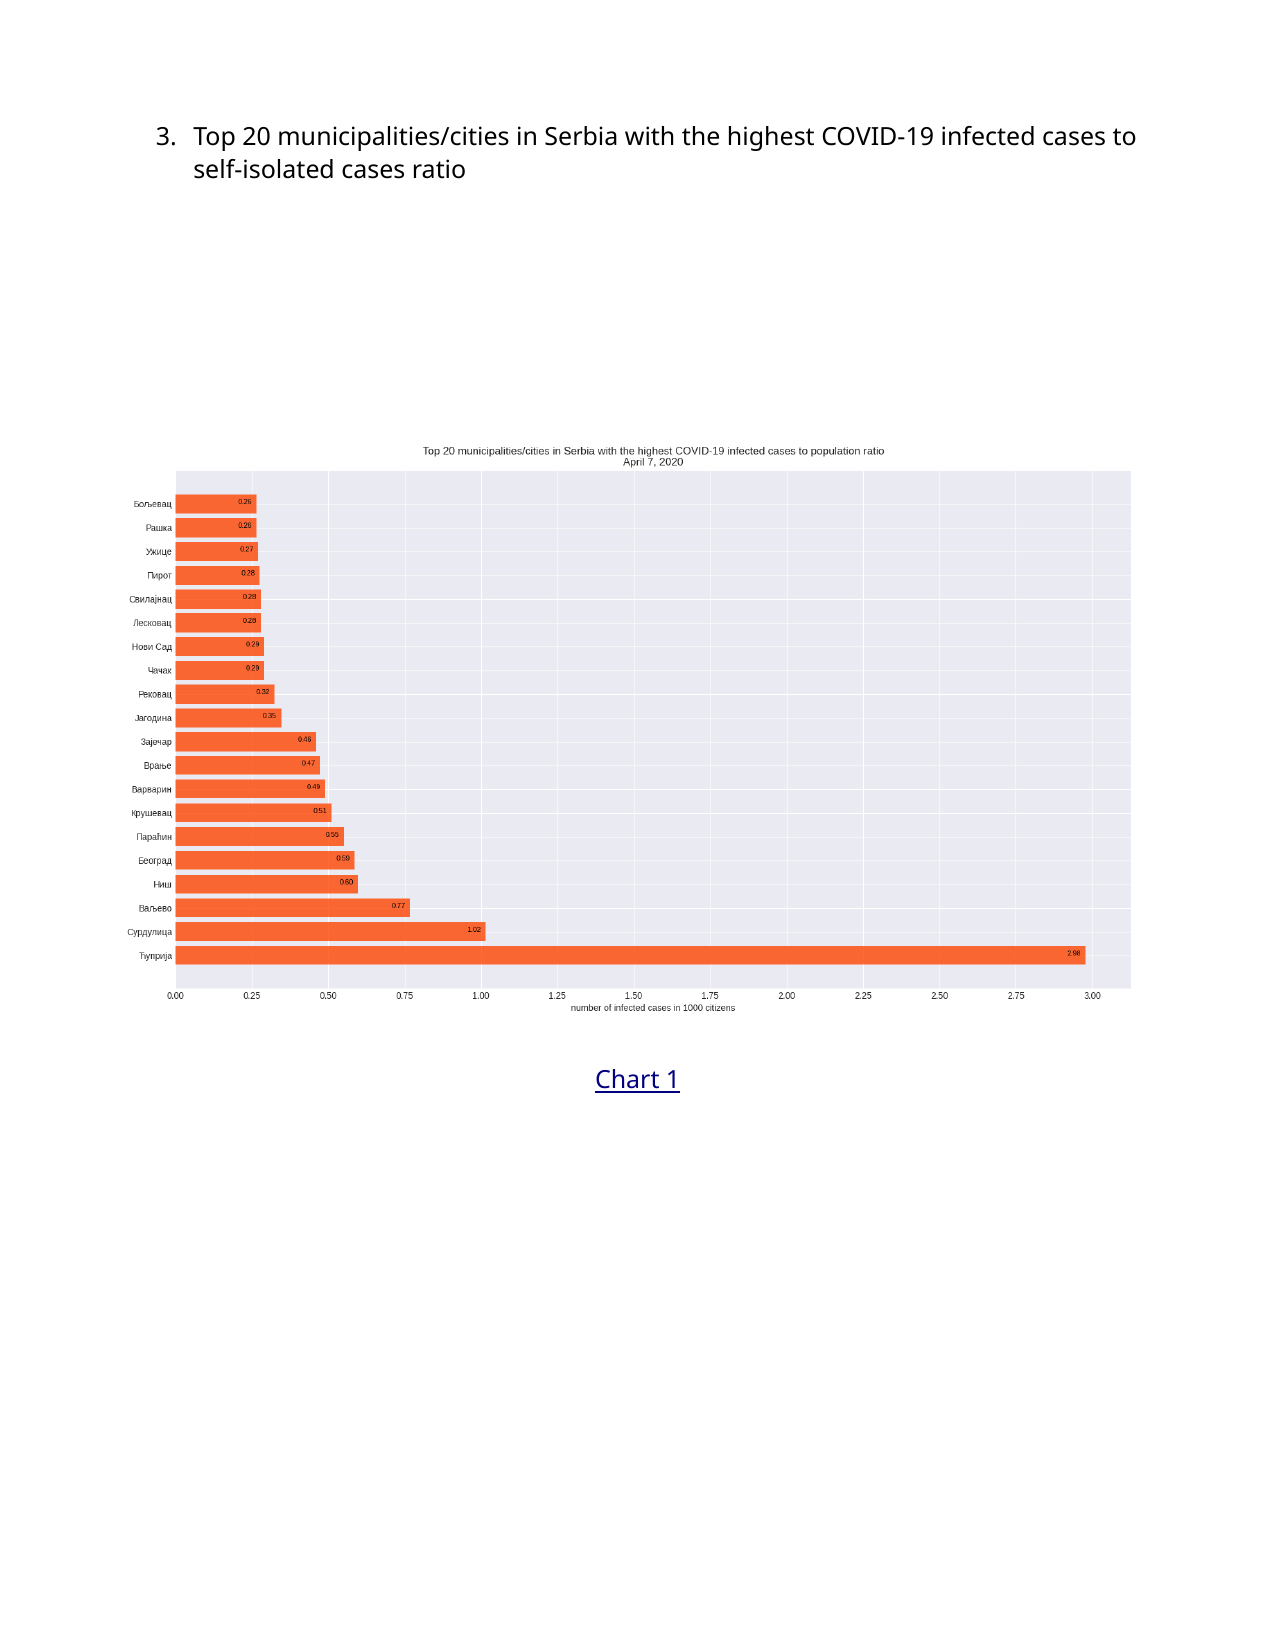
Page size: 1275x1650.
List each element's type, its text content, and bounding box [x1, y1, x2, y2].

list Top 20 municipalities/cities in Serbia with the highest COVID-19 infected cases to self-isolated cases ratio [156, 118, 1157, 186]
text Chart 1 [118, 1062, 1157, 1096]
picture [21, 390, 1254, 1062]
